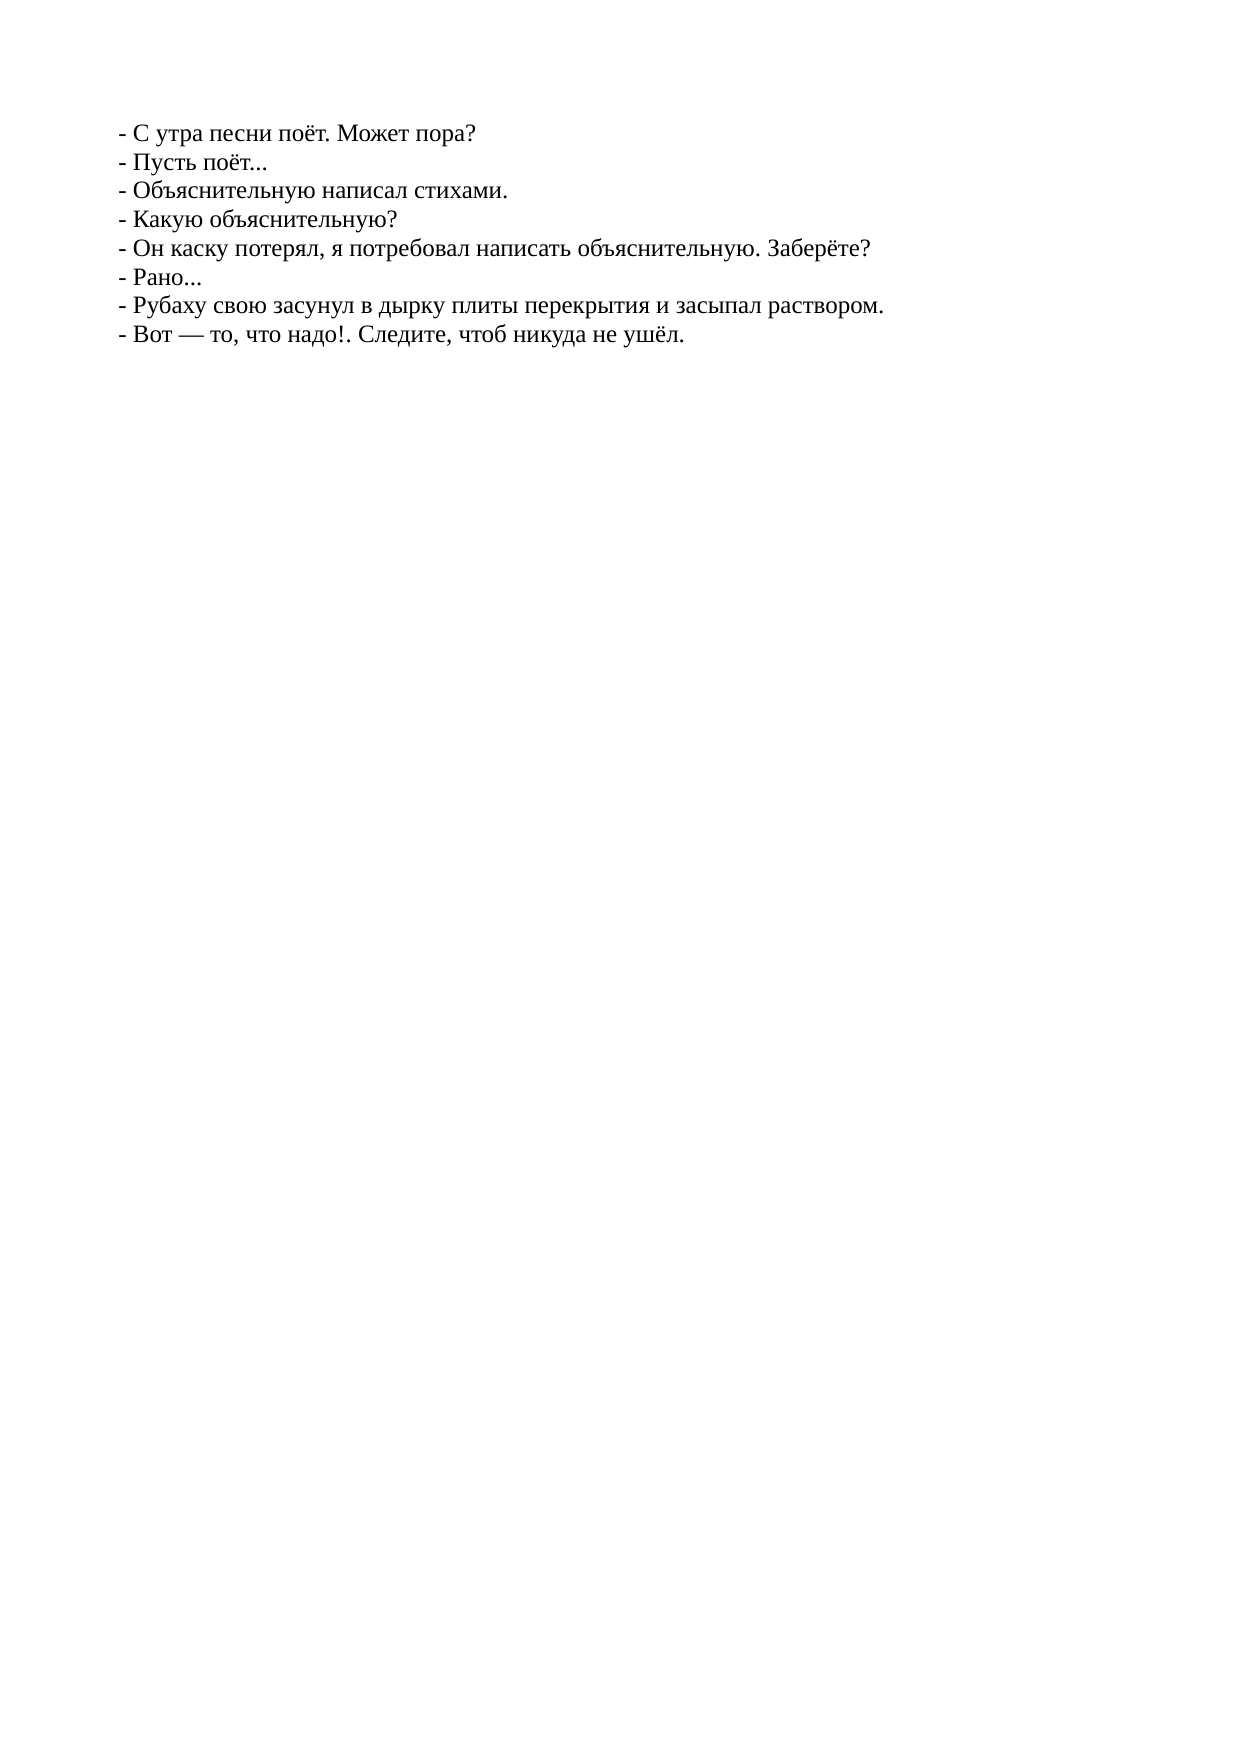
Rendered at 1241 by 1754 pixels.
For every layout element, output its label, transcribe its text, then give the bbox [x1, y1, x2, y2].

text - Рано... [118, 262, 1122, 291]
text - Какую объяснительную? [118, 204, 1122, 233]
text - С утра песни поёт. Может пора? [118, 118, 1122, 147]
text - Вот — то, что надо!. Следите, чтоб никуда не ушёл. [118, 319, 1122, 348]
text - Объяснительную написал стихами. [118, 176, 1122, 204]
text - Он каску потерял, я потребовал написать объяснительную. Заберёте? [118, 233, 1122, 262]
text - Пусть поёт... [118, 147, 1122, 176]
text - Pубаху свою засунул в дырку плиты перекрытия и засыпал раствором. [118, 291, 1122, 319]
